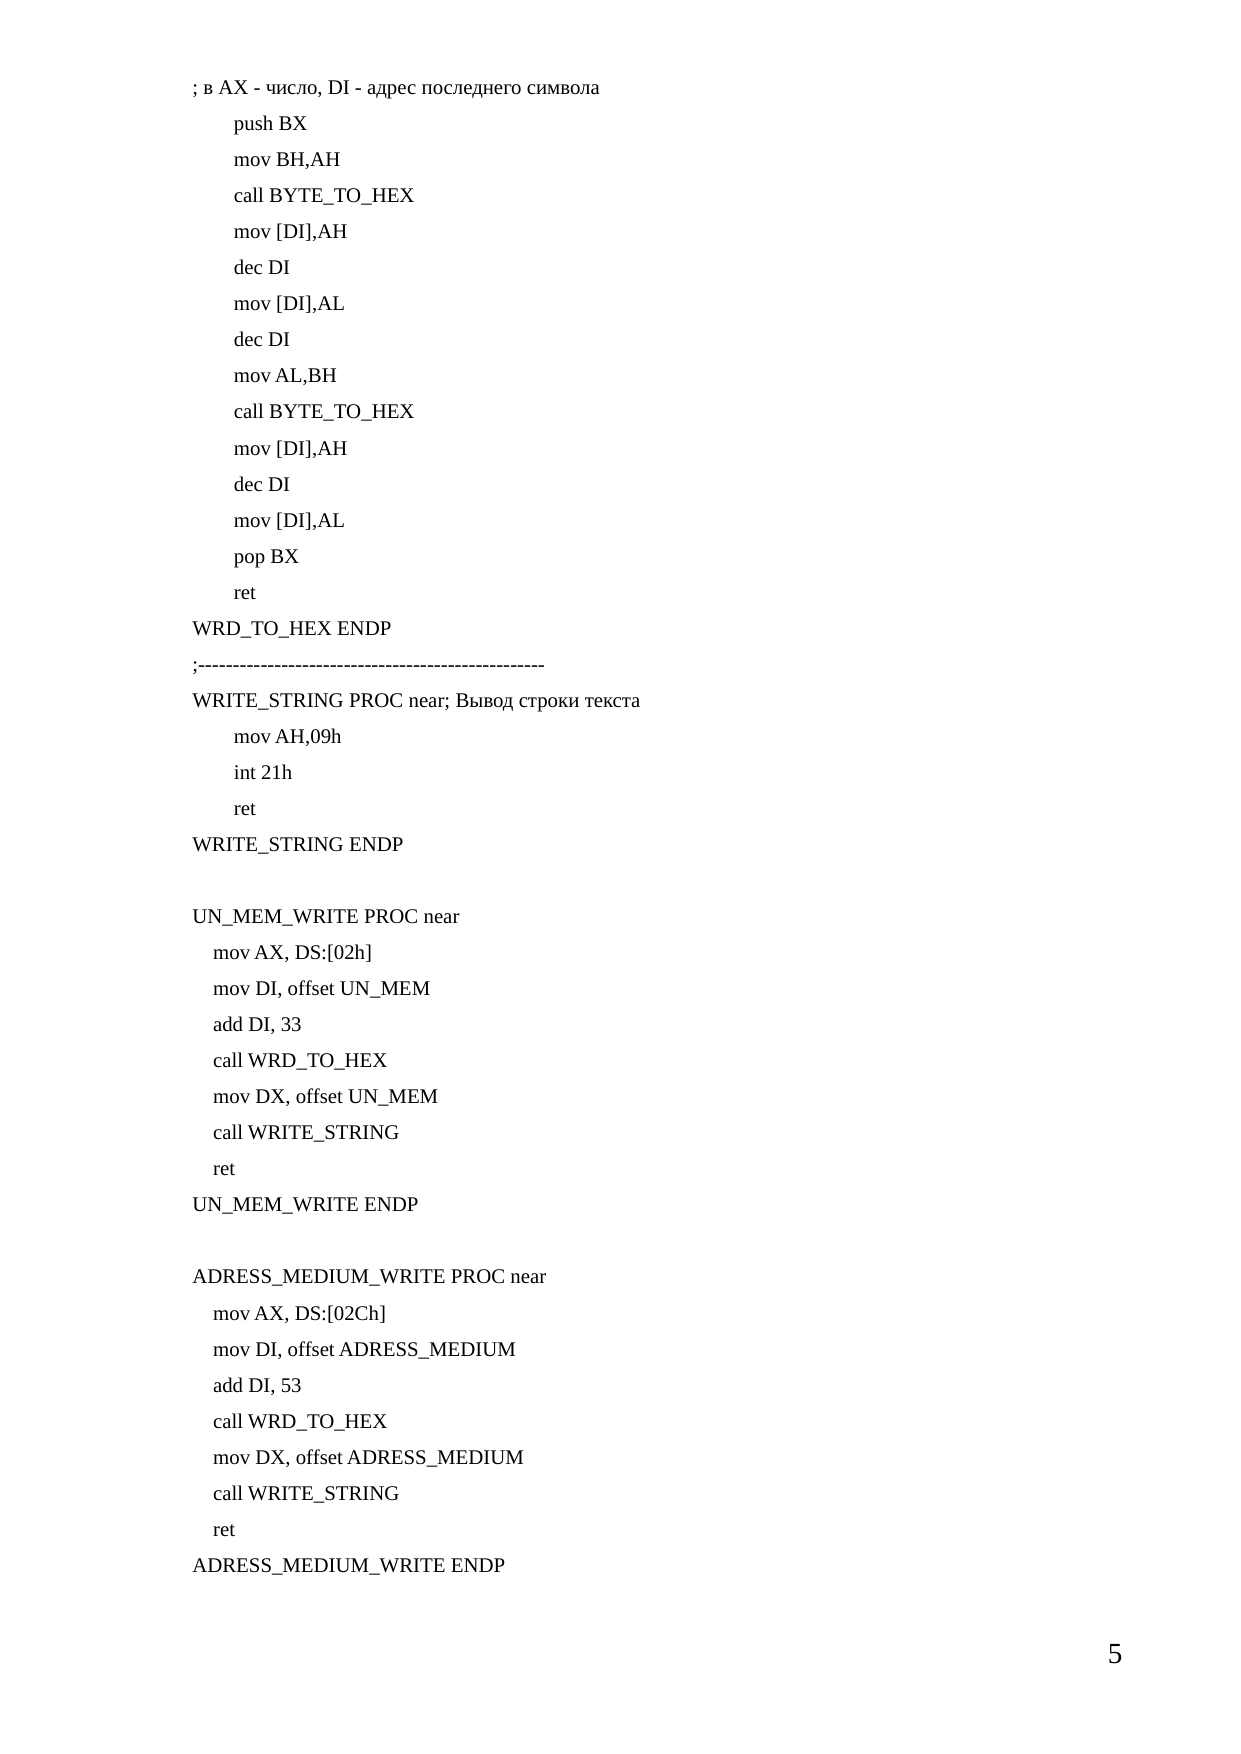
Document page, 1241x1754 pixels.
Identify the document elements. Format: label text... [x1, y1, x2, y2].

text pop BX [118, 543, 1122, 568]
text mov [DI],AL [118, 291, 1122, 315]
text ;-------------------------------------------------- [118, 652, 1122, 676]
text mov [DI],AH [118, 435, 1122, 459]
text ADRESS_MEDIUM_WRITE ENDP [118, 1553, 1122, 1577]
text ret [118, 796, 1122, 820]
text ADRESS_MEDIUM_WRITE PROC near [118, 1264, 1122, 1288]
text mov [DI],AH [118, 219, 1122, 243]
text add DI, 53 [118, 1372, 1122, 1397]
text UN_MEM_WRITE PROC near [118, 904, 1122, 928]
text dec DI [118, 327, 1122, 351]
text push BX [118, 111, 1122, 135]
text call BYTE_TO_HEX [118, 399, 1122, 423]
text call WRD_TO_HEX [118, 1048, 1122, 1072]
text mov DI, offset UN_MEM [118, 976, 1122, 1000]
text ret [118, 579, 1122, 604]
text WRD_TO_HEX ENDP [118, 616, 1122, 640]
text mov DI, offset ADRESS_MEDIUM [118, 1336, 1122, 1361]
text mov DX, offset ADRESS_MEDIUM [118, 1444, 1122, 1469]
text WRITE_STRING ENDP [118, 832, 1122, 856]
text mov AX, DS:[02Ch] [118, 1300, 1122, 1324]
text dec DI [118, 471, 1122, 496]
text dec DI [118, 255, 1122, 279]
text call WRITE_STRING [118, 1120, 1122, 1144]
text mov [DI],AL [118, 507, 1122, 532]
text mov DX, offset UN_MEM [118, 1084, 1122, 1108]
text mov AL,BH [118, 363, 1122, 387]
text mov AH,09h [118, 724, 1122, 748]
text mov AX, DS:[02h] [118, 940, 1122, 964]
text ret [118, 1156, 1122, 1180]
text mov BH,AH [118, 147, 1122, 171]
text call WRITE_STRING [118, 1481, 1122, 1505]
text int 21h [118, 760, 1122, 784]
text UN_MEM_WRITE ENDP [118, 1192, 1122, 1216]
text call BYTE_TO_HEX [118, 183, 1122, 207]
text ; в AX - число, DI - адрес последнего символа [118, 75, 1122, 99]
text ret [118, 1517, 1122, 1541]
text call WRD_TO_HEX [118, 1408, 1122, 1433]
text WRITE_STRING PROC near; Вывод строки текста [118, 688, 1122, 712]
text add DI, 33 [118, 1012, 1122, 1036]
